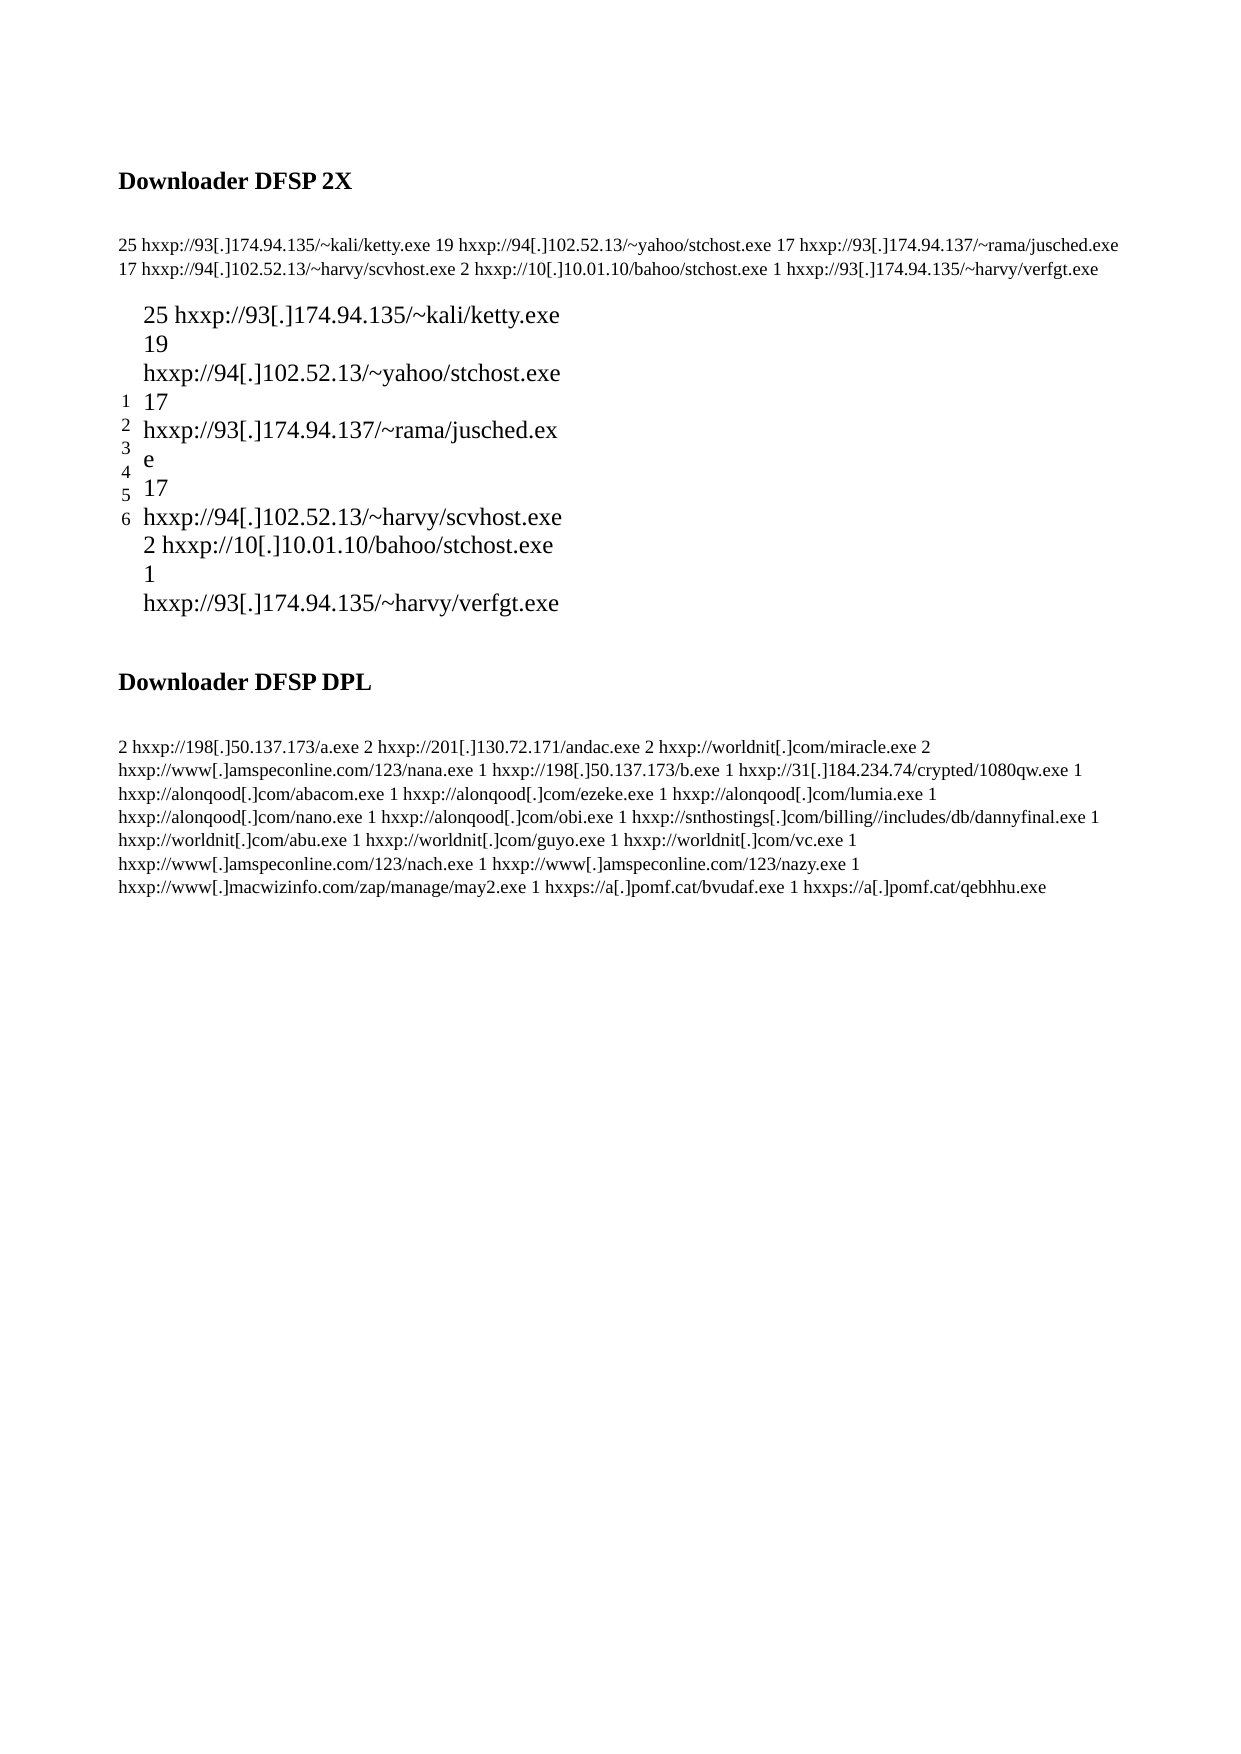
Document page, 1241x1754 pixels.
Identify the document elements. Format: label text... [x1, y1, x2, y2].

text Downloader DFSP DPL [118, 667, 1122, 696]
table_header 1 2 3 4 5 6 [118, 298, 140, 620]
text Downloader DFSP 2X [118, 166, 1122, 194]
text 25 hxxp://93[.]174.94.135/~kali/ketty.exe 19 hxxp://94[.]102.52.13/~yahoo/stchost.exe 17 hxxp://93[.]174.94.137/~rama/jusched.exe 17 hxxp://94[.]102.52.13/~harvy/scvhost.exe 2 hxxp://10[.]10.01.10/bahoo/stchost.exe 1 hxxp://93[.]174.94.135/~harvy/verfgt.exe [118, 232, 1122, 279]
text 2 hxxp://198[.]50.137.173/a.exe 2 hxxp://201[.]130.72.171/andac.exe 2 hxxp://worldnit[.]com/miracle.exe 2 hxxp://www[.]amspeconline.com/123/nana.exe 1 hxxp://198[.]50.137.173/b.exe 1 hxxp://31[.]184.234.74/crypted/1080qw.exe 1 hxxp://alonqood[.]com/abacom.exe 1 hxxp://alonqood[.]com/ezeke.exe 1 hxxp://alonqood[.]com/lumia.exe 1 hxxp://alonqood[.]com/nano.exe 1 hxxp://alonqood[.]com/obi.exe 1 hxxp://snthostings[.]com/billing//includes/db/dannyfinal.exe 1 hxxp://worldnit[.]com/abu.exe 1 hxxp://worldnit[.]com/guyo.exe 1 hxxp://worldnit[.]com/vc.exe 1 hxxp://www[.]amspeconline.com/123/nach.exe 1 hxxp://www[.]amspeconline.com/123/nazy.exe 1 hxxp://www[.]macwizinfo.com/zap/manage/may2.exe 1 hxxps://a[.]pomf.cat/bvudaf.exe 1 hxxps://a[.]pomf.cat/qebhhu.exe [118, 734, 1122, 898]
table_header 25 hxxp://93[.]174.94.135/~kali/ketty.exe 19 hxxp://94[.]102.52.13/~yahoo/stchost.exe 17 hxxp://93[.]174.94.137/~rama/jusched.exe 17 hxxp://94[.]102.52.13/~harvy/scvhost.exe 2 hxxp://10[.]10.01.10/bahoo/stchost.exe 1 hxxp://93[.]174.94.135/~harvy/verfgt.exe [140, 298, 569, 620]
